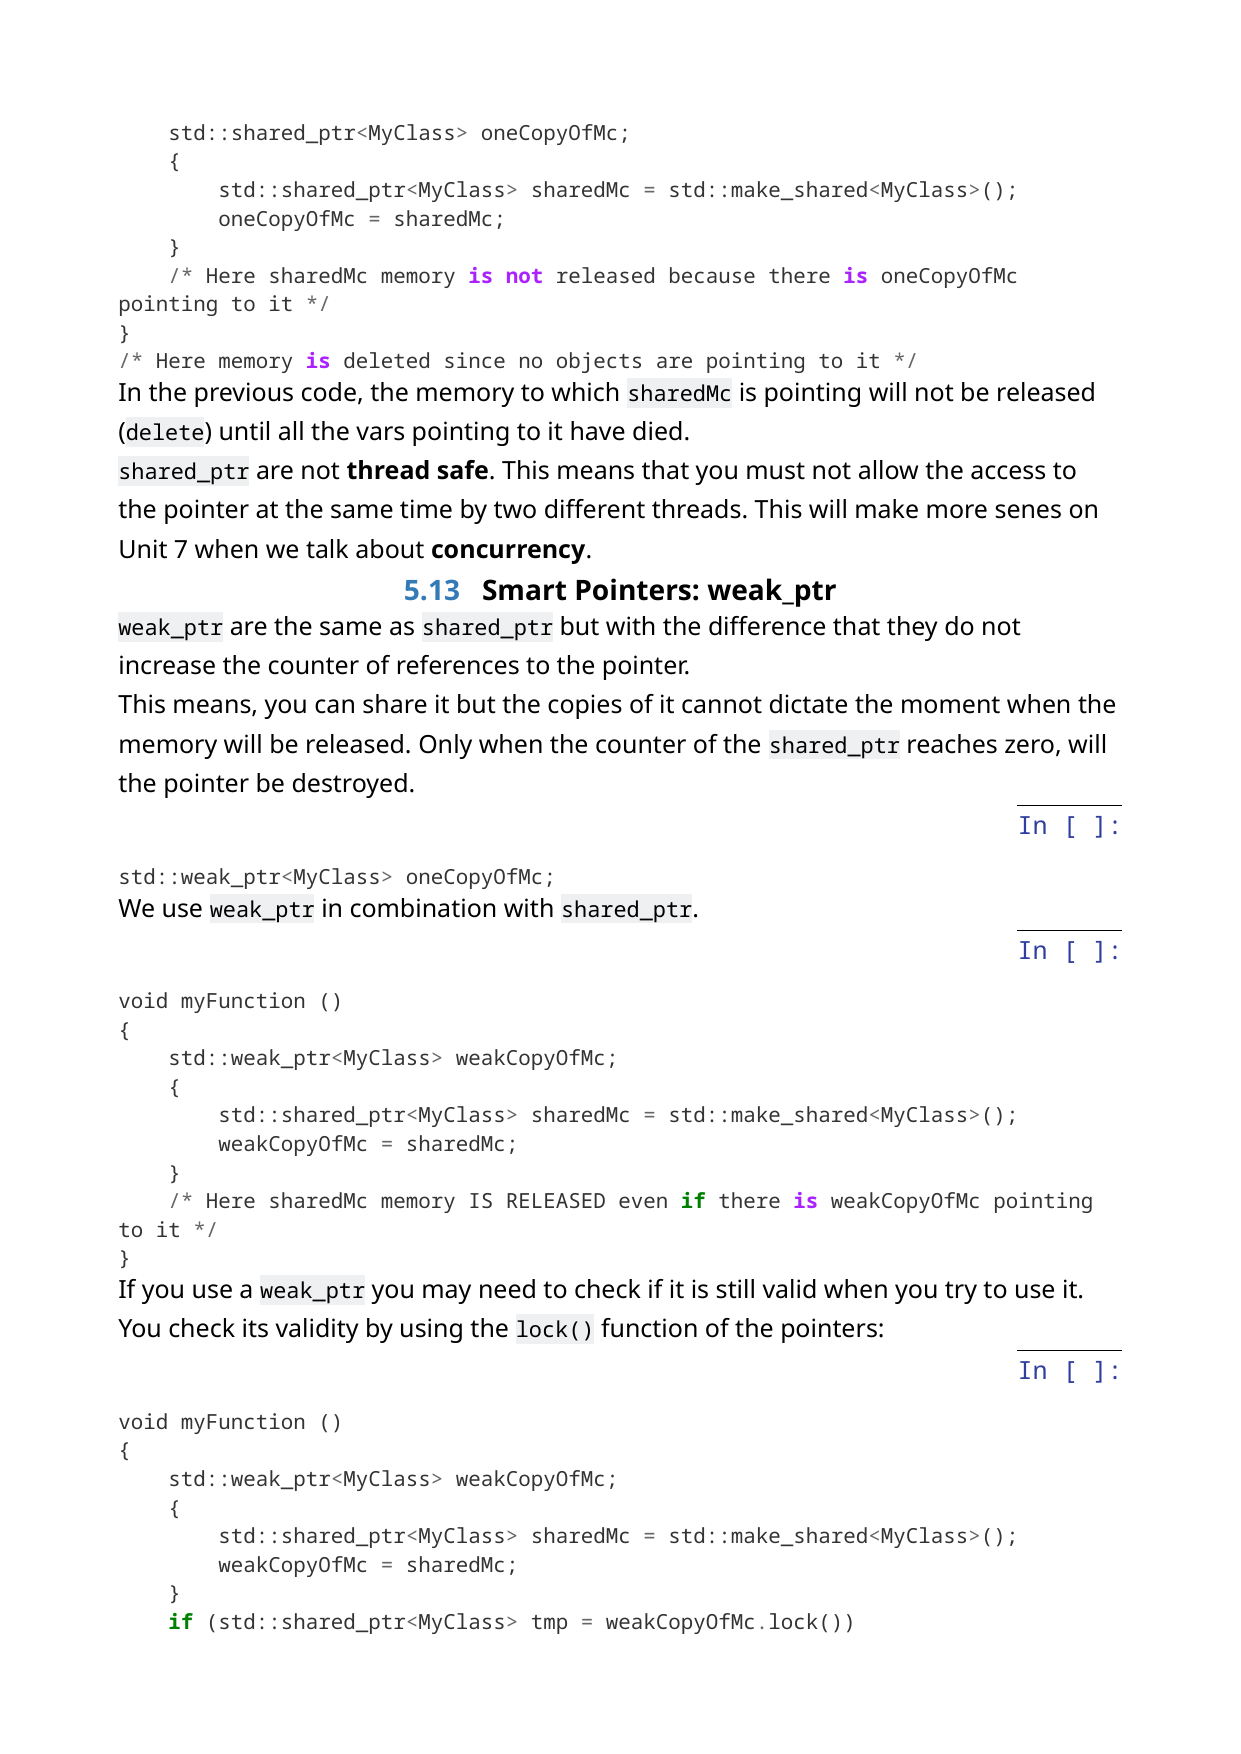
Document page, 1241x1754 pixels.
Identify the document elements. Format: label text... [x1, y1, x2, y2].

text This means, you can share it but the copies of it cannot dictate the moment when the memory will be released. Only when the counter of the shared_ptr reaches zero, will the pointer be destroyed. [118, 687, 1122, 799]
text std::shared_ptr<MyClass> oneCopyOfMc; [118, 118, 1122, 147]
text weak_ptr are the same as shared_ptr but with the difference that they do not increase the counter of references to the pointer. [118, 609, 1122, 682]
text /* Here memory is deleted since no objects are pointing to it */ [118, 346, 1122, 375]
text void myFunction () [118, 1407, 1122, 1436]
text We use weak_ptr in combination with shared_ptr. [118, 890, 1122, 924]
text { [118, 1436, 1122, 1464]
text shared_ptr are not thread safe. This means that you must not allow the access to the pointer at the same time by two different threads. This will make more senes on Unit 7 when we talk about concurrency. [118, 453, 1122, 565]
text In [ ]: [118, 805, 1122, 842]
text oneCopyOfMc = sharedMc; [118, 204, 1122, 232]
text } [118, 1243, 1122, 1272]
text { [118, 1072, 1122, 1101]
text std::weak_ptr<MyClass> oneCopyOfMc; [118, 862, 1122, 890]
subtitle 5.13 Smart Pointers: weak_ptr [118, 571, 1122, 609]
text std::shared_ptr<MyClass> sharedMc = std::make_shared<MyClass>(); [118, 1521, 1122, 1550]
text { [118, 1015, 1122, 1043]
text } [118, 1158, 1122, 1186]
text If you use a weak_ptr you may need to check if it is still valid when you try to use it. You check its validity by using the lock() function of the pointers: [118, 1272, 1122, 1345]
text weakCopyOfMc = sharedMc; [118, 1129, 1122, 1158]
text { [118, 147, 1122, 175]
text } [118, 232, 1122, 261]
text void myFunction () [118, 987, 1122, 1015]
text { [118, 1493, 1122, 1521]
text In [ ]: [118, 1350, 1122, 1387]
text std::weak_ptr<MyClass> weakCopyOfMc; [118, 1464, 1122, 1493]
text weakCopyOfMc = sharedMc; [118, 1550, 1122, 1578]
text std::shared_ptr<MyClass> sharedMc = std::make_shared<MyClass>(); [118, 175, 1122, 204]
text std::shared_ptr<MyClass> sharedMc = std::make_shared<MyClass>(); [118, 1101, 1122, 1129]
text std::weak_ptr<MyClass> weakCopyOfMc; [118, 1043, 1122, 1072]
text In [ ]: [118, 929, 1122, 967]
text /* Here sharedMc memory is not released because there is oneCopyOfMc pointing to it */ [118, 261, 1122, 318]
text } [118, 318, 1122, 346]
text In the previous code, the memory to which sharedMc is pointing will not be released (delete) until all the vars pointing to it have died. [118, 375, 1122, 448]
text /* Here sharedMc memory IS RELEASED even if there is weakCopyOfMc pointing to it */ [118, 1186, 1122, 1243]
text } [118, 1578, 1122, 1607]
text if (std::shared_ptr<MyClass> tmp = weakCopyOfMc.lock()) [118, 1607, 1122, 1635]
